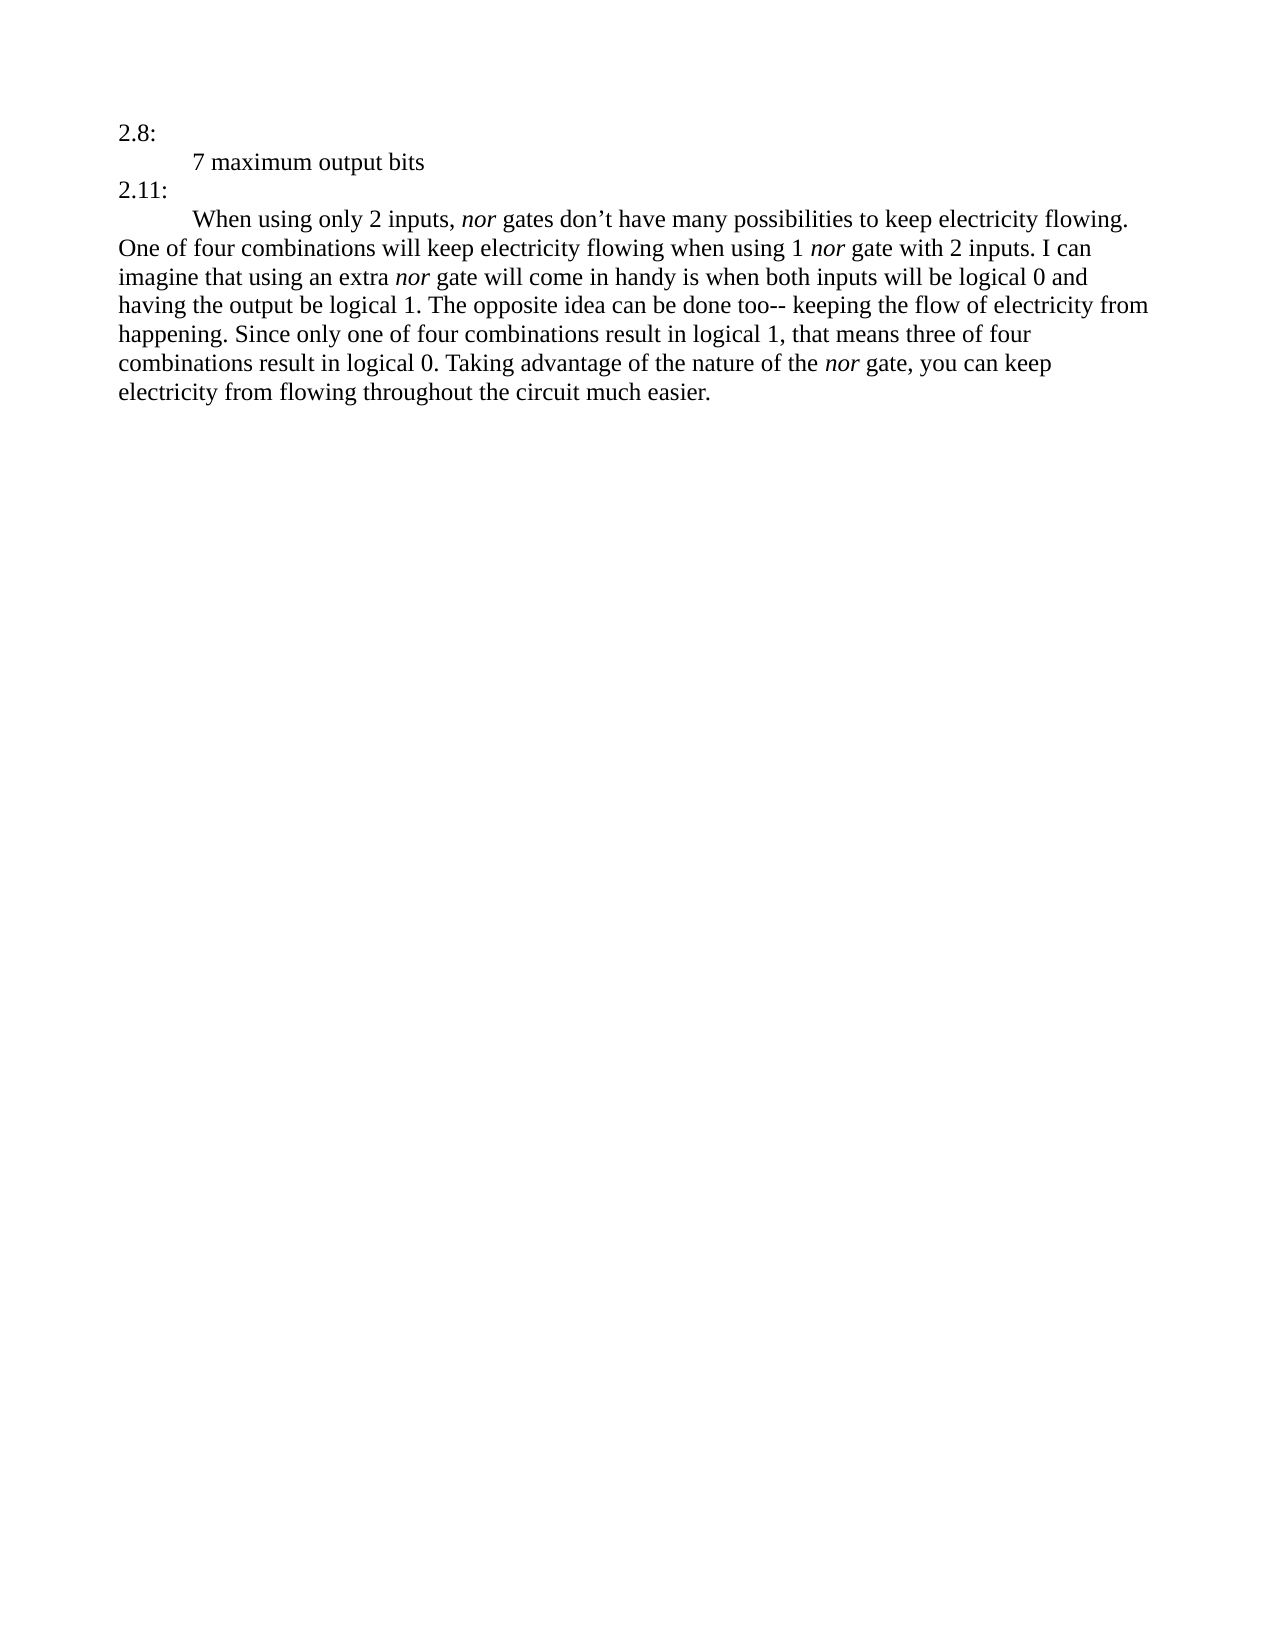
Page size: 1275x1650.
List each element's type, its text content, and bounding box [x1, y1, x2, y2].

text 7 maximum output bits [118, 147, 1157, 176]
text When using only 2 inputs, nor gates don’t have many possibilities to keep electricity flowing. One of four combinations will keep electricity flowing when using 1 nor gate with 2 inputs. I can imagine that using an extra nor gate will come in handy is when both inputs will be logical 0 and having the output be logical 1. The opposite idea can be done too-- keeping the flow of electricity from happening. Since only one of four combinations result in logical 1, that means three of four combinations result in logical 0. Taking advantage of the nature of the nor gate, you can keep electricity from flowing throughout the circuit much easier. [118, 204, 1157, 406]
text 2.11: [118, 176, 1157, 204]
text 2.8: [118, 118, 1157, 147]
